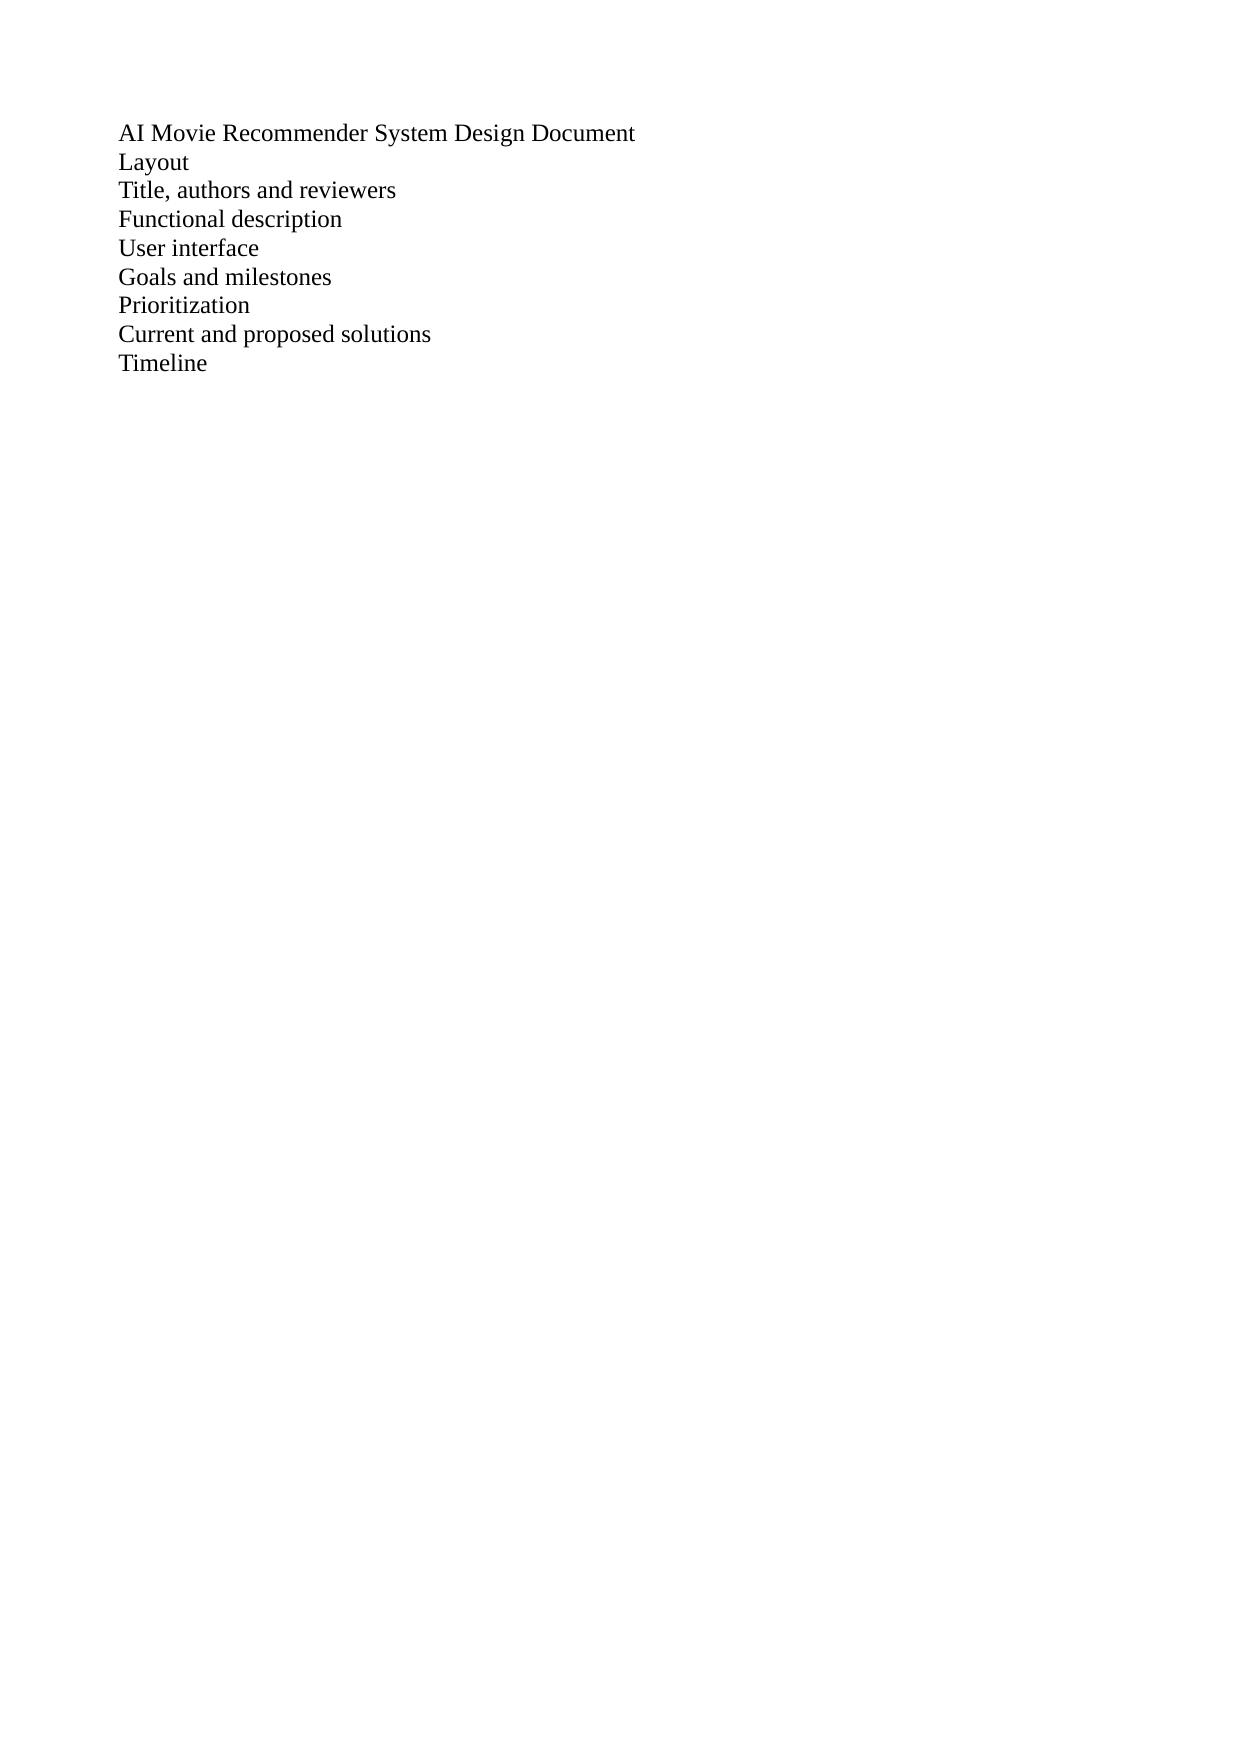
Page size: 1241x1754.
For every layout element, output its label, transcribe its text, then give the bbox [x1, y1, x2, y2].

text Functional description [118, 204, 1122, 233]
text Timeline [118, 348, 1122, 377]
text Current and proposed solutions [118, 319, 1122, 348]
text Title, authors and reviewers [118, 176, 1122, 204]
text Goals and milestones [118, 262, 1122, 291]
text AI Movie Recommender System Design Document [118, 118, 1122, 147]
text User interface [118, 233, 1122, 262]
text Prioritization [118, 291, 1122, 319]
text Layout [118, 147, 1122, 176]
